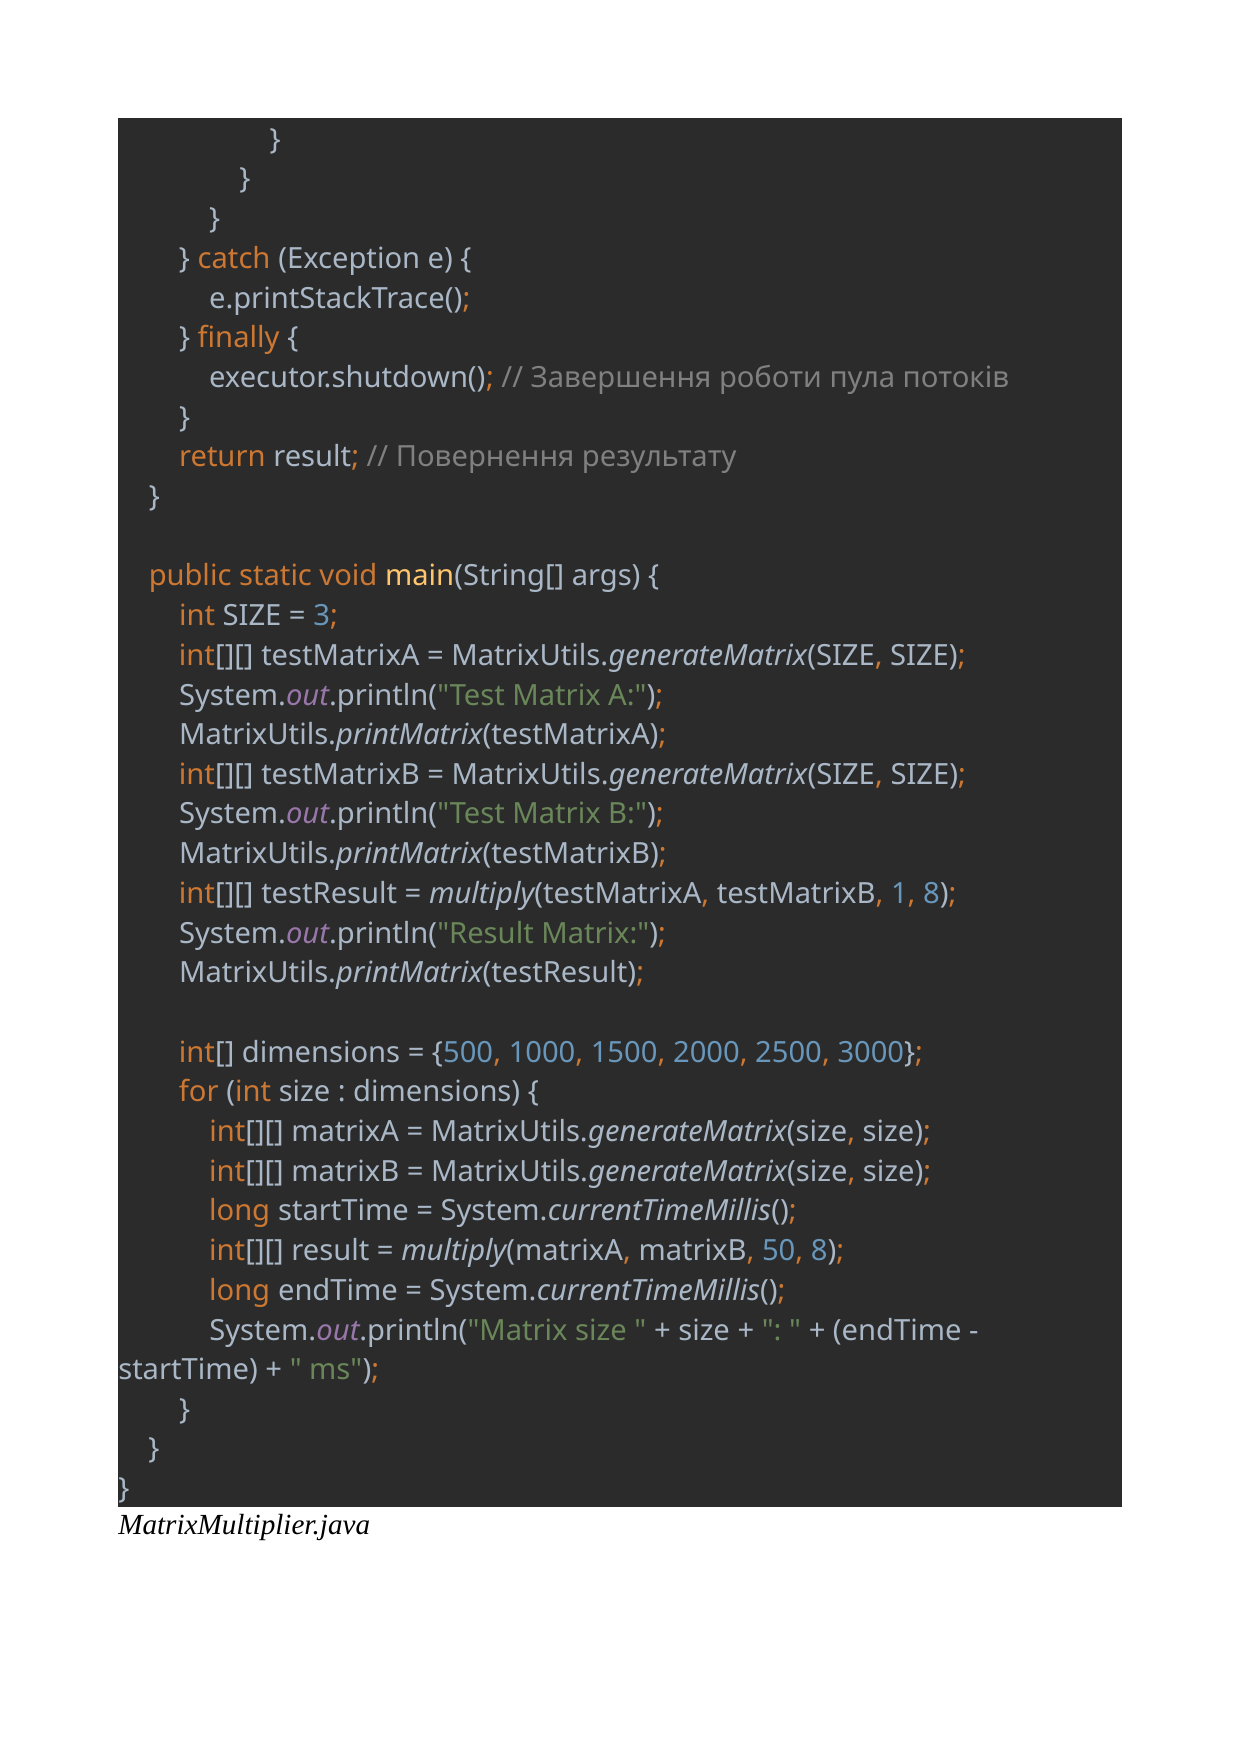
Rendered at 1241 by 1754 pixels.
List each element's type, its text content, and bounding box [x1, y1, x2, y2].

text MatrixMultiplier.java [118, 1507, 1122, 1541]
text } } } } catch (Exception e) { e.printStackTrace(); } finally { executor.shutdown(); // Завершення роботи пула потоків } return result; // Повернення результату } public static void main(String[] args) { int SIZE = 3; int[][] testMatrixA = MatrixUtils.generateMatrix(SIZE, SIZE); System.out.println("Test Matrix A:"); MatrixUtils.printMatrix(testMatrixA); int[][] testMatrixB = MatrixUtils.generateMatrix(SIZE, SIZE); System.out.println("Test Matrix B:"); MatrixUtils.printMatrix(testMatrixB); int[][] testResult = multiply(testMatrixA, testMatrixB, 1, 8); System.out.println("Result Matrix:"); MatrixUtils.printMatrix(testResult); int[] dimensions = {500, 1000, 1500, 2000, 2500, 3000}; for (int size : dimensions) { int[][] matrixA = MatrixUtils.generateMatrix(size, size); int[][] matrixB = MatrixUtils.generateMatrix(size, size); long startTime = System.currentTimeMillis(); int[][] result = multiply(matrixA, matrixB, 50, 8); long endTime = System.currentTimeMillis(); System.out.println("Matrix size " + size + ": " + (endTime - startTime) + " ms"); } } } [118, 118, 1122, 1507]
